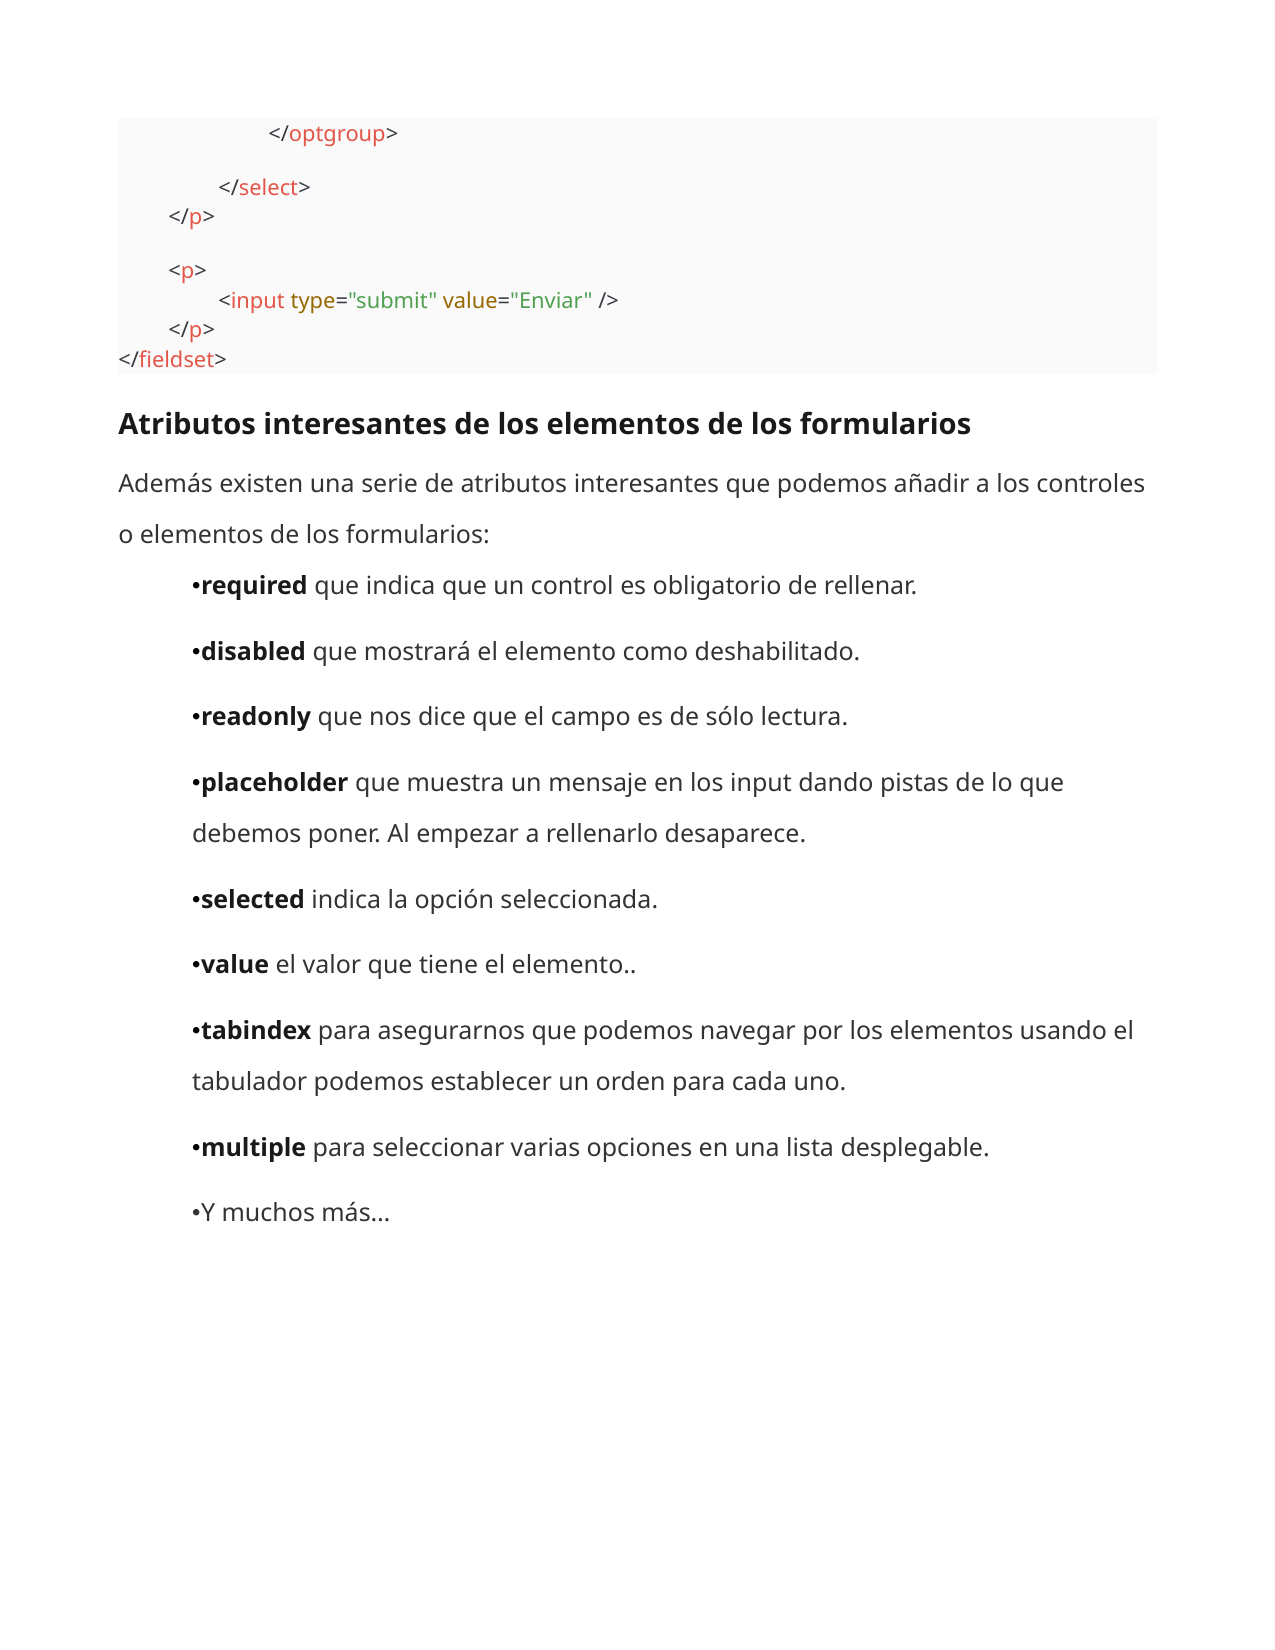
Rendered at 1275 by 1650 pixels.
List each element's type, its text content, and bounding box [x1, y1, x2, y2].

list placeholder que muestra un mensaje en los input dando pistas de lo que debemos poner. Al empezar a rellenarlo desaparece. [118, 764, 1157, 850]
list selected indica la opción seleccionada. [118, 881, 1157, 915]
text </optgroup> [118, 118, 1157, 148]
text <input type="submit" value="Enviar" /> [118, 284, 1157, 314]
text Además existen una serie de atributos interesantes que podemos añadir a los controles o elementos de los formularios: [118, 466, 1157, 551]
list value el valor que tiene el elemento.. [118, 947, 1157, 981]
text <p> [118, 255, 1157, 284]
list multiple para seleccionar varias opciones en una lista desplegable. [118, 1129, 1157, 1163]
list disabled que mostrará el elemento como deshabilitado. [118, 633, 1157, 667]
subtitle Atributos interesantes de los elementos de los formularios [118, 403, 1157, 443]
list tabindex para asegurarnos que podemos navegar por los elementos usando el tabulador podemos establecer un orden para cada uno. [118, 1012, 1157, 1098]
text </p> [118, 201, 1157, 231]
text </select> [118, 172, 1157, 201]
list readonly que nos dice que el campo es de sólo lectura. [118, 699, 1157, 733]
text </fieldset> [118, 344, 1157, 374]
list required que indica que un control es obligatorio de rellenar. [118, 568, 1157, 602]
list Y muchos más… [118, 1195, 1157, 1229]
text </p> [118, 314, 1157, 344]
